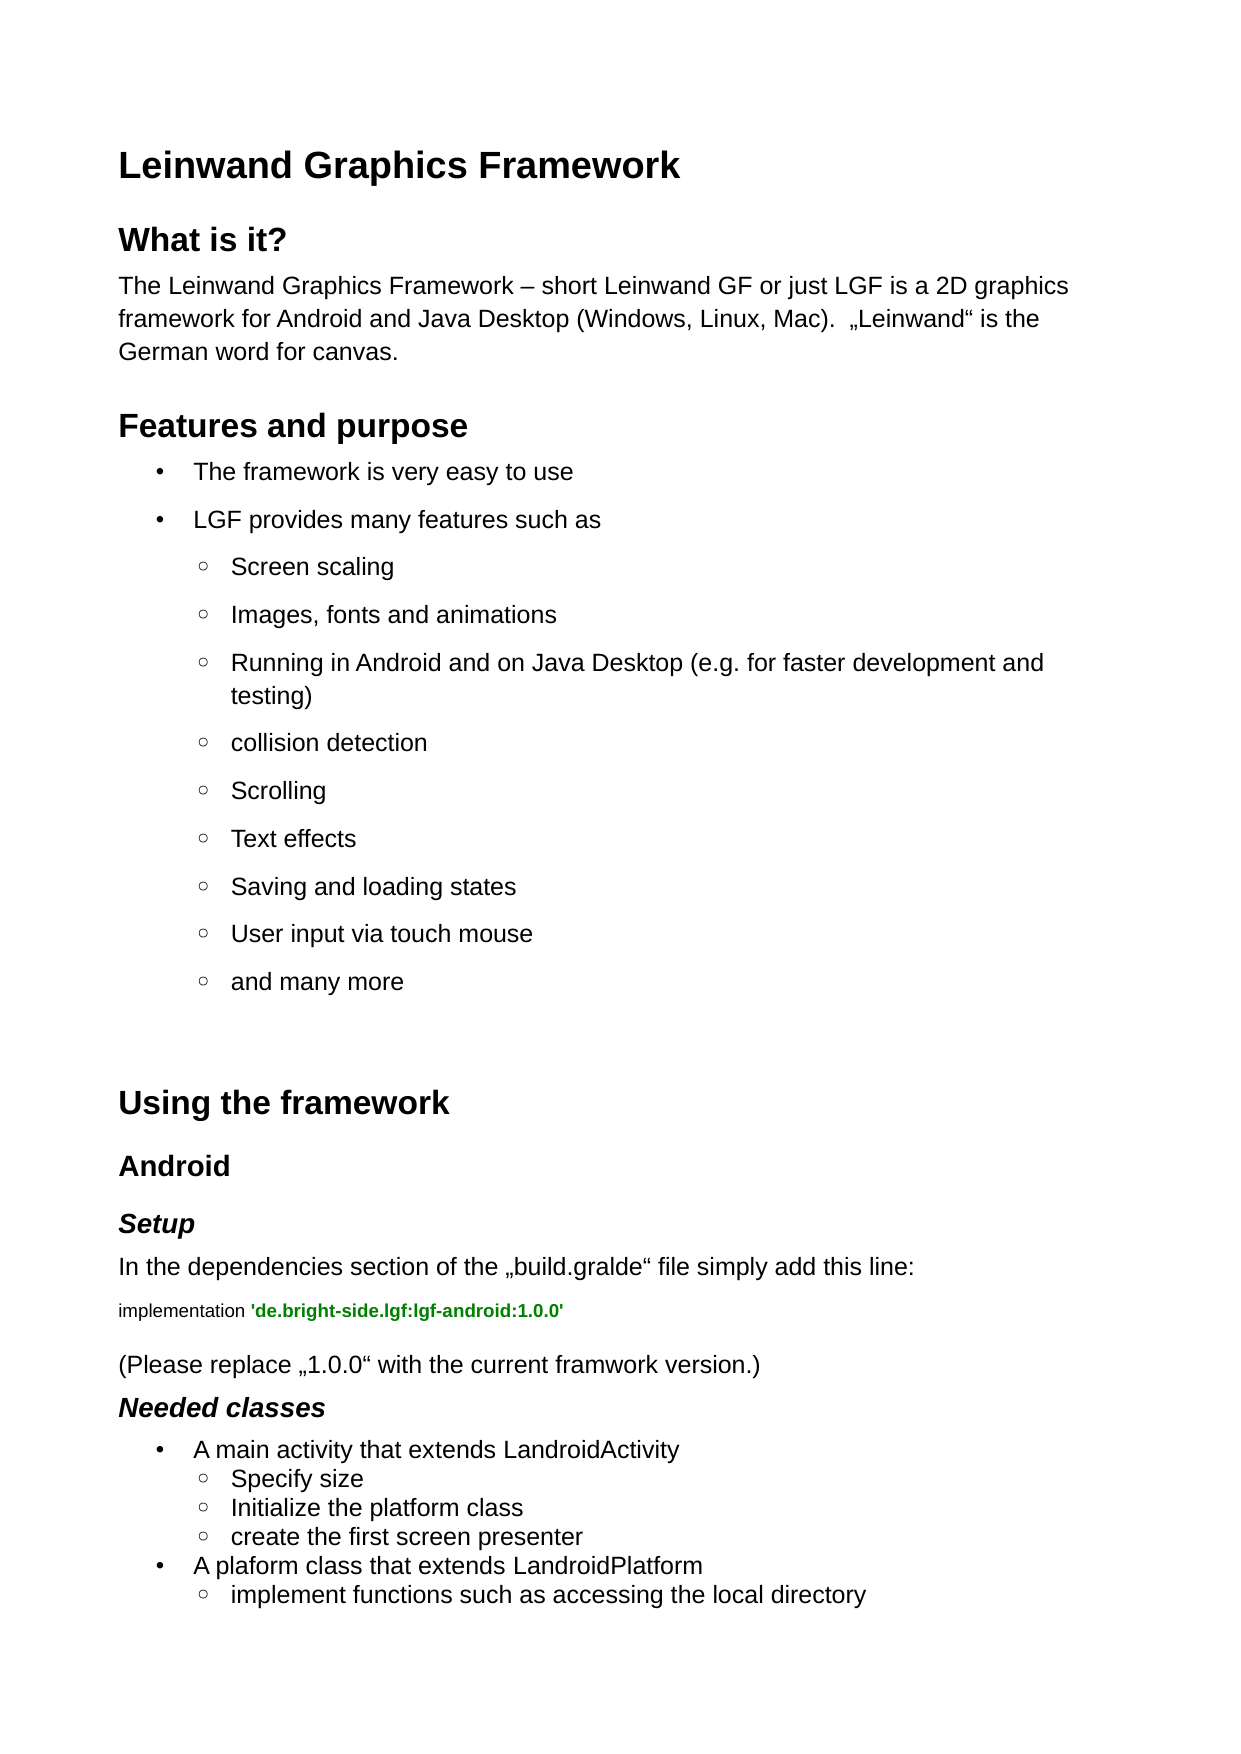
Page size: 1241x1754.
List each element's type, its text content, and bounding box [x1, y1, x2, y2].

list Text effects [193, 824, 1122, 853]
list Saving and loading states [193, 872, 1122, 900]
subtitle Needed classes [118, 1391, 1122, 1423]
subtitle Features and purpose [118, 406, 1122, 444]
subtitle Android [118, 1149, 1122, 1183]
list The framework is very easy to use [156, 457, 1122, 486]
list Scrolling [193, 776, 1122, 805]
list A main activity that extends LandroidActivity [156, 1436, 1122, 1464]
subtitle Leinwand Graphics Framework [118, 143, 1122, 187]
subtitle Using the framework [118, 1083, 1122, 1122]
text The Leinwand Graphics Framework – short Leinwand GF or just LGF is a 2D graphics framework for Android and Java Desktop (Windows, Linux, Mac). „Leinwand“ is the German word for canvas. [118, 271, 1122, 366]
list Screen scaling [193, 552, 1122, 581]
text (Please replace „1.0.0“ with the current framwork version.) [118, 1350, 1122, 1379]
list Specify size [193, 1464, 1122, 1493]
subtitle Setup [118, 1208, 1122, 1239]
list Images, fonts and animations [193, 600, 1122, 629]
list LGF provides many features such as [156, 504, 1122, 533]
list create the first screen presenter [193, 1522, 1122, 1551]
text implementation 'de.bright-side.lgf:lgf-android:1.0.0' [118, 1299, 1122, 1350]
list collision detection [193, 728, 1122, 757]
list Running in Android and on Java Desktop (e.g. for faster development and testing) [193, 648, 1122, 709]
list and many more [193, 967, 1122, 996]
list implement functions such as accessing the local directory [193, 1580, 1122, 1609]
list User input via touch mouse [193, 919, 1122, 948]
subtitle What is it? [118, 220, 1122, 259]
text In the dependencies section of the „build.gralde“ file simply add this line: [118, 1252, 1122, 1281]
list A plaform class that extends LandroidPlatform [156, 1551, 1122, 1580]
list Initialize the platform class [193, 1493, 1122, 1522]
